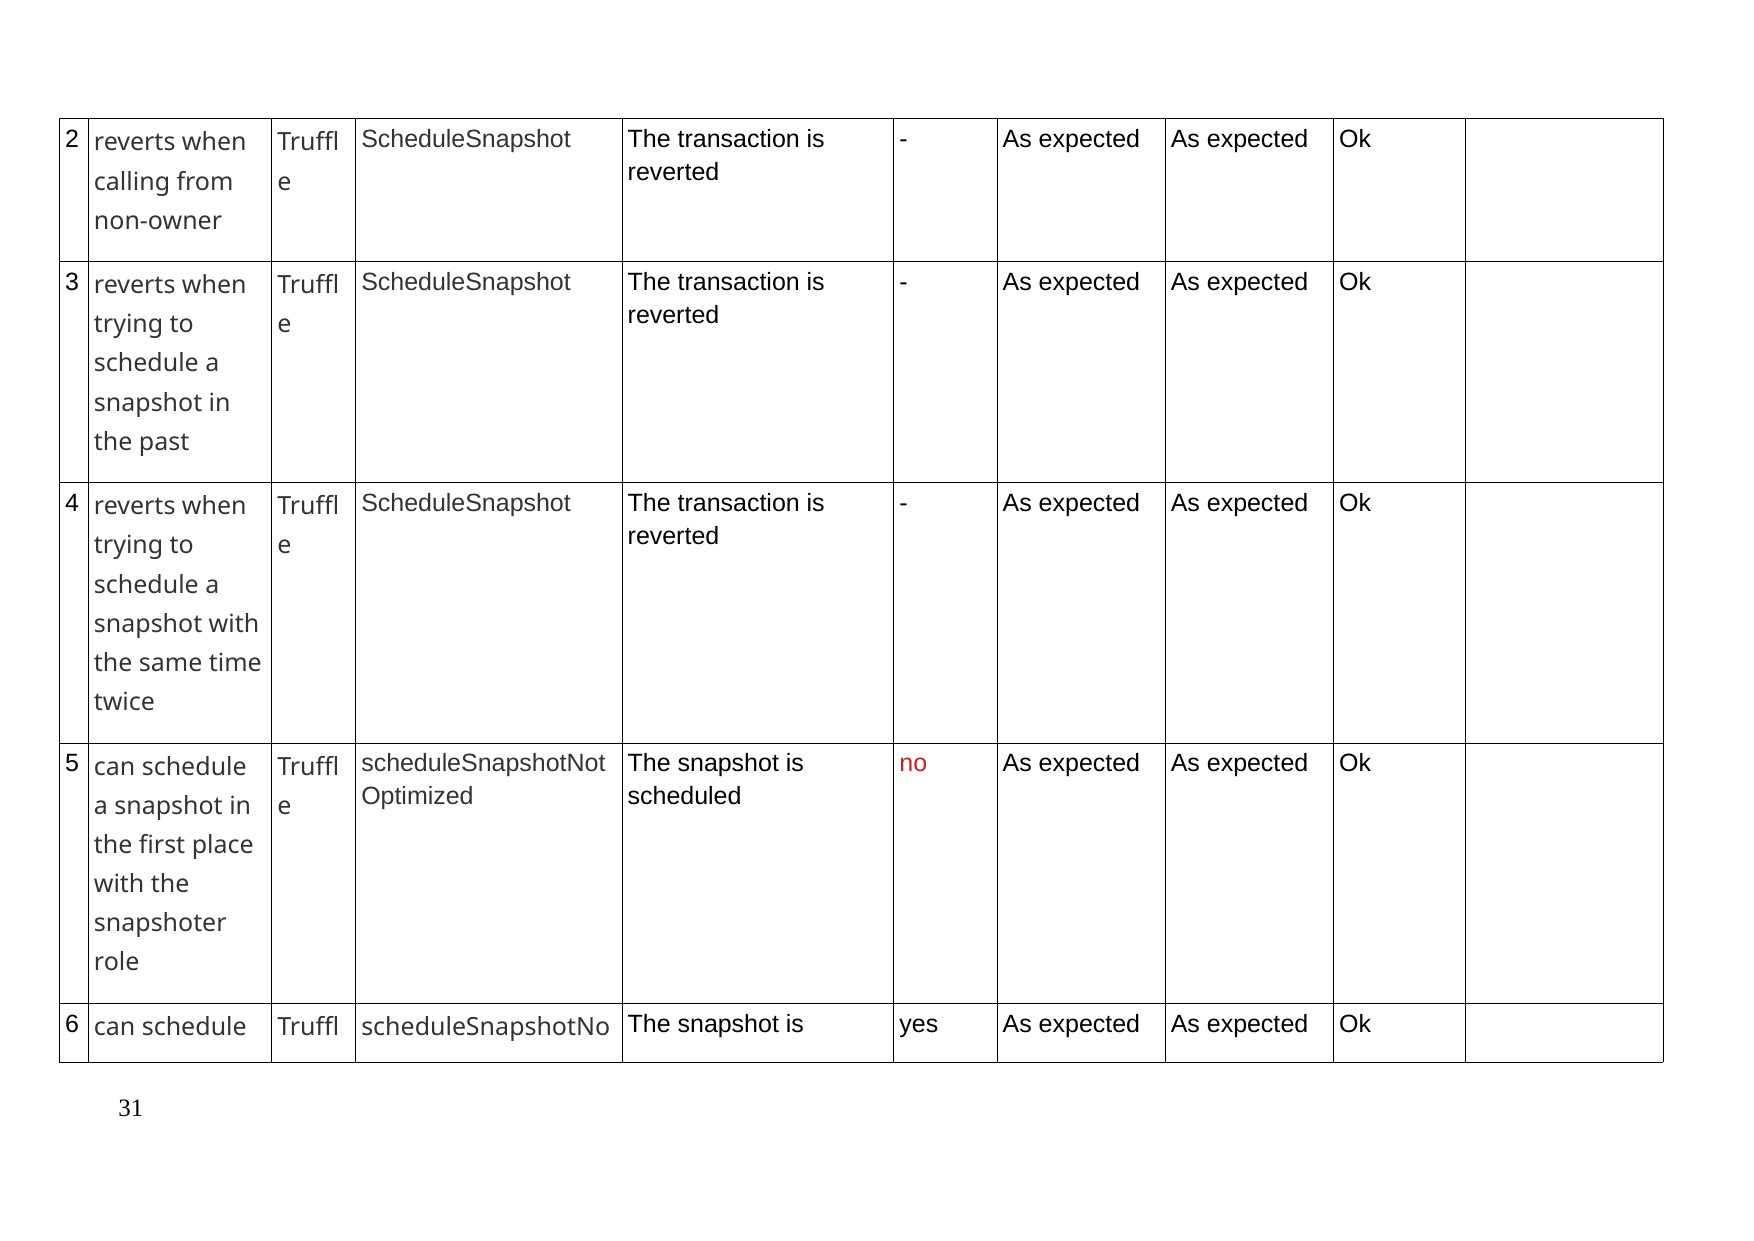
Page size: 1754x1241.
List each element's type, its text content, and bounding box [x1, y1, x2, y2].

table_cell As expected [1166, 119, 1333, 261]
table_cell Ok [1334, 262, 1465, 482]
table_cell Truffle [272, 119, 355, 261]
table_cell 4 [60, 483, 88, 742]
table_cell The transaction is reverted [623, 119, 893, 261]
table_cell The transaction is reverted [623, 483, 893, 742]
table_cell As expected [998, 1004, 1165, 1062]
table_cell As expected [998, 744, 1165, 1003]
table_cell scheduleSnapshotNotOptimized [356, 744, 622, 1003]
table_cell 3 [60, 262, 88, 482]
table_cell can schedule [89, 1004, 271, 1062]
table_cell reverts when trying to schedule a snapshot in the past [89, 262, 271, 482]
table_cell scheduleSnapshotNo [356, 1004, 622, 1062]
table_cell [1466, 744, 1663, 1003]
table_cell reverts when calling from non-owner [89, 119, 271, 261]
table_cell [1466, 1004, 1663, 1062]
table_cell yes [894, 1004, 997, 1062]
table_cell Truffle [272, 262, 355, 482]
table_cell The snapshot is [623, 1004, 893, 1062]
table_cell As expected [998, 262, 1165, 482]
table_cell reverts when trying to schedule a snapshot with the same time twice [89, 483, 271, 742]
table_cell Truffle [272, 744, 355, 1003]
table_cell 6 [60, 1004, 88, 1062]
table_cell The snapshot is scheduled [623, 744, 893, 1003]
table_cell Ok [1334, 1004, 1465, 1062]
table_cell no [894, 744, 997, 1003]
table_cell - [894, 262, 997, 482]
table_cell - [894, 119, 997, 261]
table_cell [1466, 483, 1663, 742]
table_cell 2 [60, 119, 88, 261]
table_cell Ok [1334, 483, 1465, 742]
table_cell As expected [998, 483, 1165, 742]
table_cell ScheduleSnapshot [356, 262, 622, 482]
table_cell ScheduleSnapshot [356, 119, 622, 261]
table_cell As expected [1166, 483, 1333, 742]
table_cell As expected [1166, 1004, 1333, 1062]
table_cell Truffle [272, 483, 355, 742]
table_cell Ok [1334, 119, 1465, 261]
table_cell 5 [60, 744, 88, 1003]
table_cell Ok [1334, 744, 1465, 1003]
table_cell As expected [1166, 262, 1333, 482]
table_cell - [894, 483, 997, 742]
table_cell Truffl [272, 1004, 355, 1062]
table_cell As expected [1166, 744, 1333, 1003]
table_cell [1466, 262, 1663, 482]
table_cell can schedule a snapshot in the first place with the snapshoter role [89, 744, 271, 1003]
table_cell As expected [998, 119, 1165, 261]
table_cell ScheduleSnapshot [356, 483, 622, 742]
table_cell [1466, 119, 1663, 261]
table_cell The transaction is reverted [623, 262, 893, 482]
